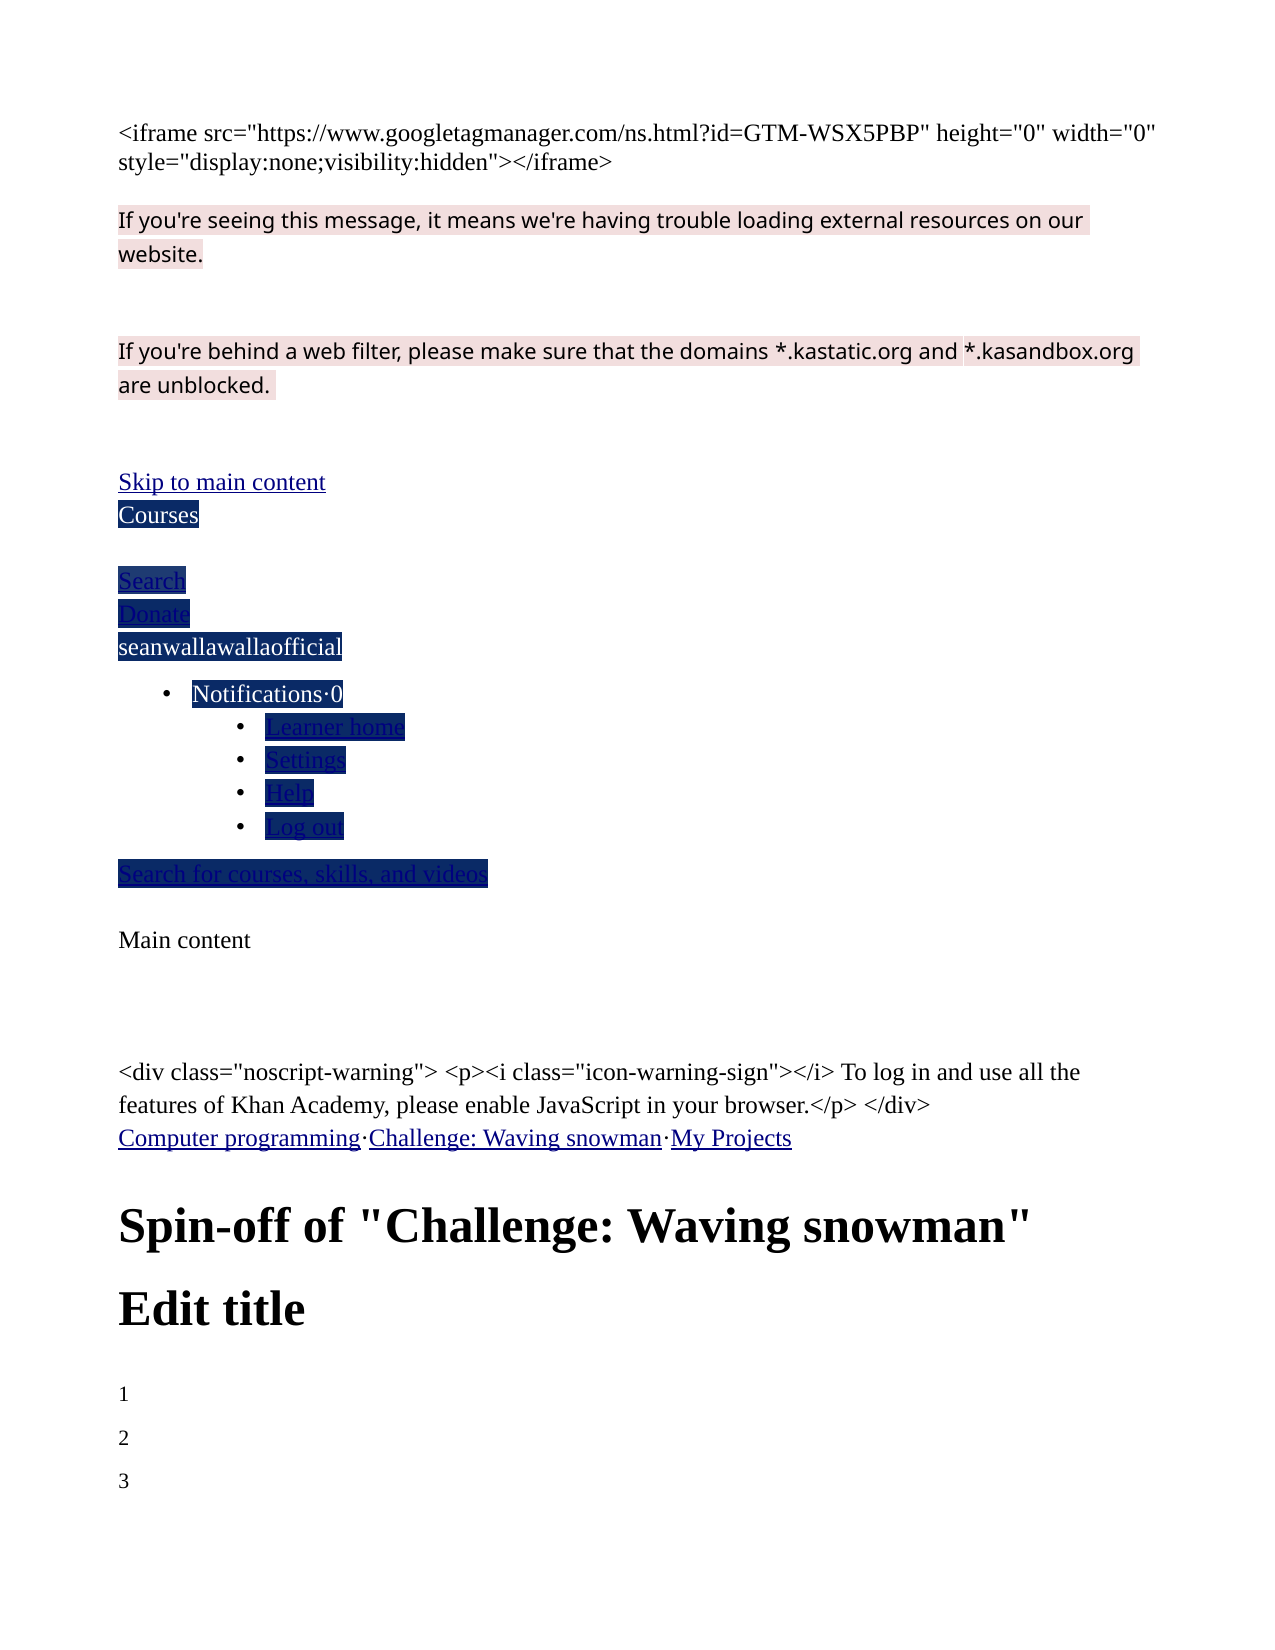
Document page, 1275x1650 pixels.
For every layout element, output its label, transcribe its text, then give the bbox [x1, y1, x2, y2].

text Search for courses, skills, and videos [118, 859, 1157, 888]
text Courses [118, 500, 1157, 528]
text If you're seeing this message, it means we're having trouble loading external resources on our website. [118, 205, 1157, 269]
text 3 [118, 1468, 1157, 1494]
subtitle Spin-off of "Challenge: Waving snowman" [118, 1196, 1157, 1253]
text Donate [118, 599, 1157, 628]
text seanwallawallaofficial [118, 632, 1157, 661]
list Learner home [236, 712, 1157, 741]
subtitle Edit title [118, 1278, 1157, 1336]
text Search [118, 566, 1157, 594]
list Settings [236, 746, 1157, 774]
text 2 [118, 1425, 1157, 1450]
list Notifications·0 [162, 679, 1157, 708]
list Help [236, 778, 1157, 807]
text Skip to main content [118, 467, 1157, 496]
text Main content [118, 925, 1157, 954]
text If you're behind a web filter, please make sure that the domains *.kastatic.org and *.kasandbox.org are unblocked. [118, 336, 1157, 400]
list Log out [236, 812, 1157, 840]
text Computer programming·Challenge: Waving snowman·My Projects [118, 1123, 1157, 1152]
text 1 [118, 1381, 1157, 1407]
text <div class="noscript-warning"> <p><i class="icon-warning-sign"></i> To log in and use all the features of Khan Academy, please enable JavaScript in your browser.</p> </div> [118, 1057, 1157, 1119]
text <iframe src="https://www.googletagmanager.com/ns.html?id=GTM-WSX5PBP" height="0" width="0" style="display:none;visibility:hidden"></iframe> [118, 118, 1157, 176]
